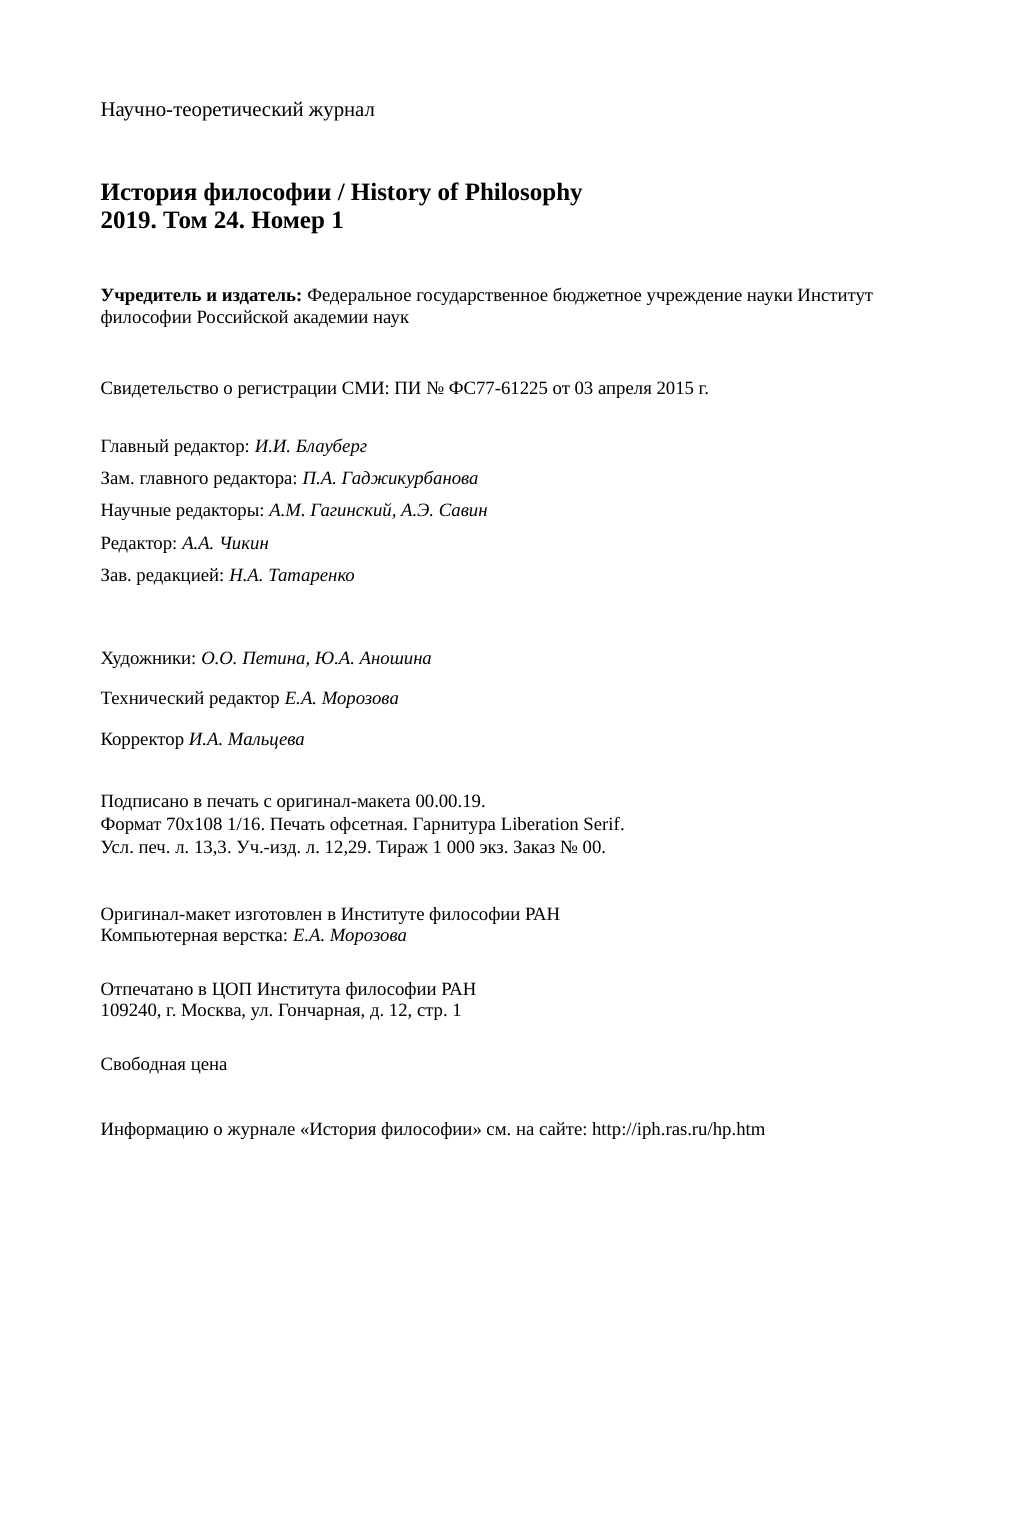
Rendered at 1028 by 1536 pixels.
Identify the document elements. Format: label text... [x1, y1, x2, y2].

text Научные редакторы: А.М. Гагинский, А.Э. Савин [100, 499, 927, 521]
text Свидетельство о регистрации СМИ: ПИ № ФС77-61225 от 03 апреля 2015 г. [100, 376, 927, 399]
text Технический редактор Е.А. Морозова [100, 672, 927, 713]
text Зав. редакцией: Н.А. Татаренко [100, 564, 927, 585]
text Оригинал-макет изготовлен в Институте философии РАН Компьютерная верстка: Е.А. Морозова [100, 902, 927, 946]
text Научно-теоретический журнал [100, 77, 927, 127]
text Художники: О.О. Петина, Ю.А. Аношина [100, 632, 927, 672]
text Корректор И.А. Мальцева [100, 713, 927, 753]
text 2019. Том 24. Номер 1 [100, 206, 927, 235]
text Отпечатано в ЦОП Института философии РАН 109240, г. Москва, ул. Гончарная, д. 12, стр. 1 [100, 978, 927, 1021]
text Свободная цена [100, 1053, 927, 1075]
text Информацию о журнале «История философии» см. на сайте: http://iph.ras.ru/hp.htm [100, 1118, 927, 1139]
text Главный редактор: И.И. Блауберг [100, 435, 927, 456]
text Подписано в печать с оригинал-макета 00.00.19. Формат 70х108 1/16. Печать офсетная. Гарнитура Liberation Serif. Усл. печ. л. 13,3. Уч.-изд. л. 12,29. Тираж 1 000 экз. Заказ № 00. [100, 789, 927, 858]
text Редактор: А.А. Чикин [100, 532, 927, 553]
text Учредитель и издатель: Федеральное государственное бюджетное учреждение науки Институт философии Российской академии наук [100, 283, 927, 328]
text Зам. главного редактора: П.А. Гаджикурбанова [100, 467, 927, 488]
text История философии / History of Philosophy [100, 177, 927, 206]
